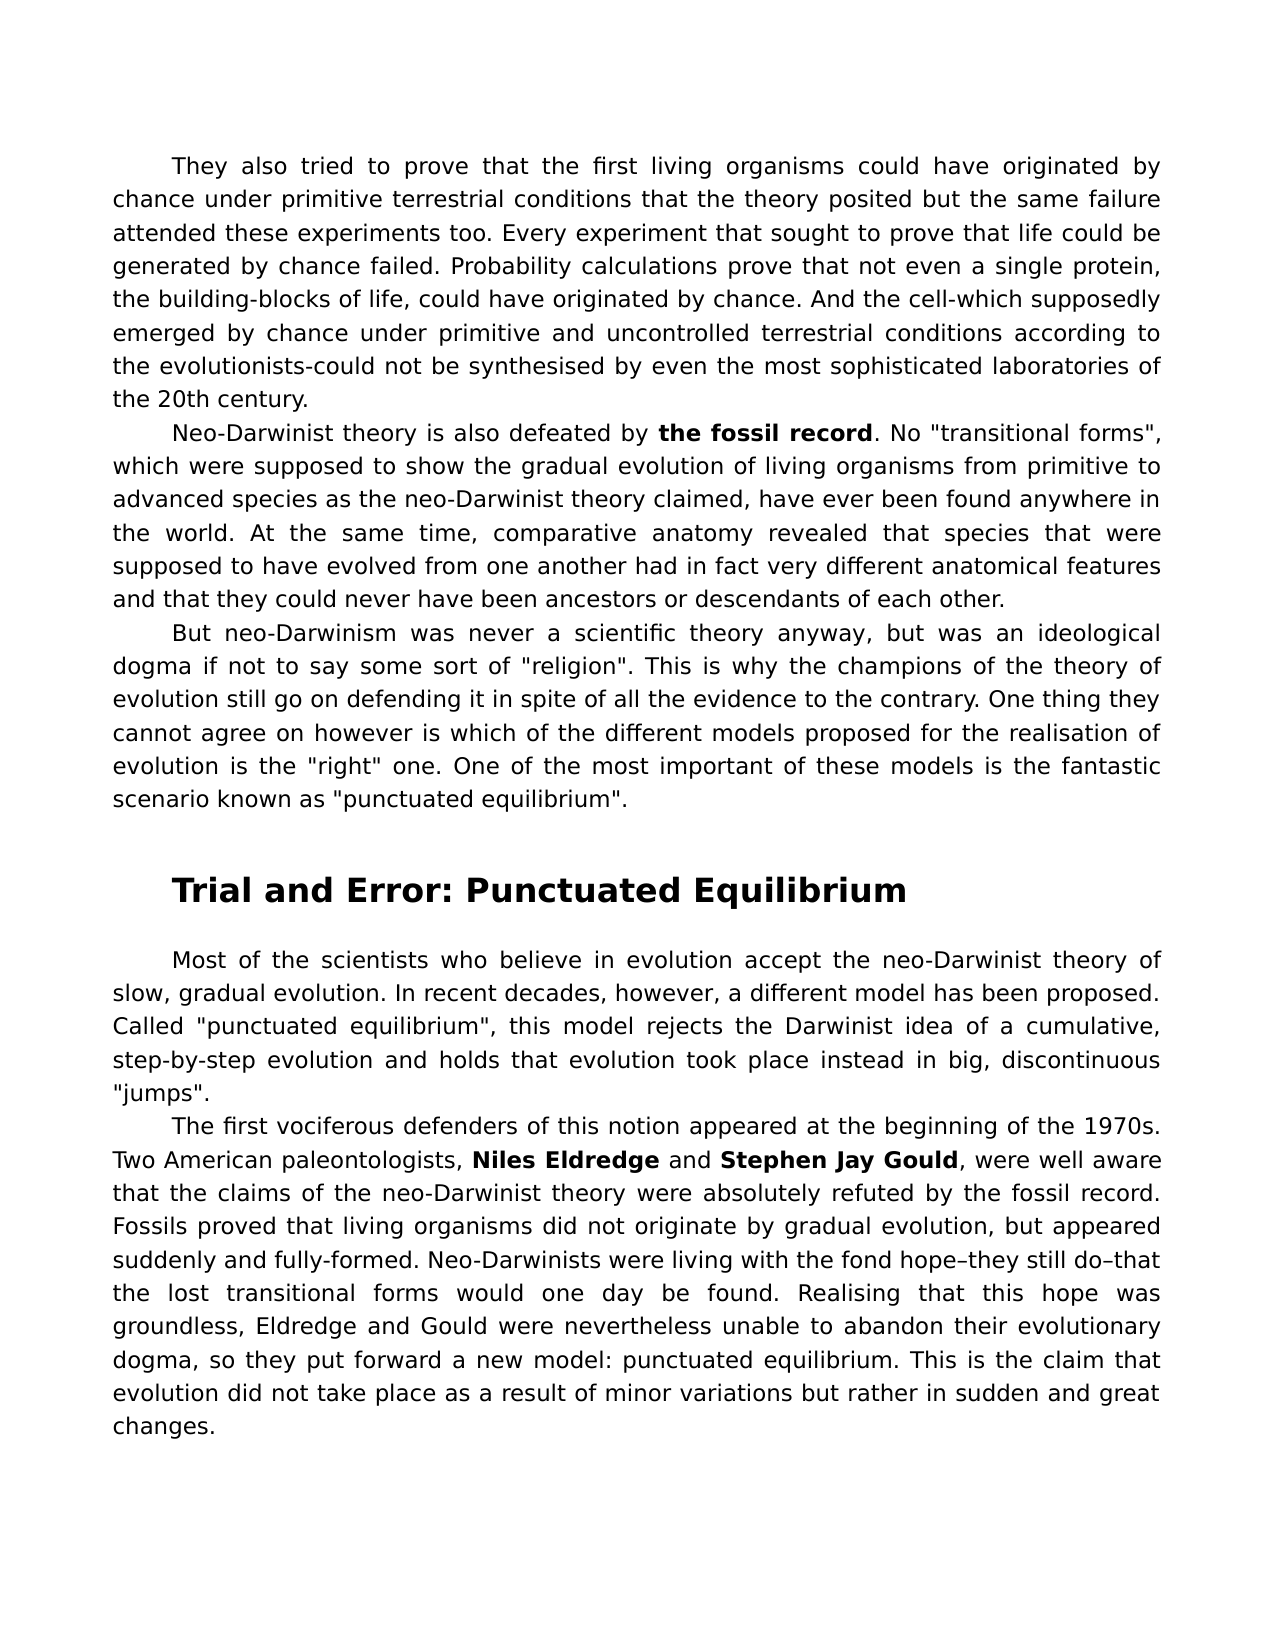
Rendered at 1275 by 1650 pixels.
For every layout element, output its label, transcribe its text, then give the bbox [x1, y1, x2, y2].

text Most of the scientists who believe in evolution accept the neo-Darwinist theory of slow, gradual evolution. In recent decades, however, a different model has been proposed. Called "punctuated equilibrium", this model rejects the Darwinist idea of a cumulative, step-by-step evolution and holds that evolution took place instead in big, discontinuous "jumps". [112, 941, 1162, 1108]
text The first vociferous defenders of this notion appeared at the beginning of the 1970s. Two American paleontologists, Niles Eldredge and Stephen Jay Gould, were well aware that the claims of the neo-Darwinist theory were absolutely refuted by the fossil record. Fossils proved that living organisms did not originate by gradual evolution, but appeared suddenly and fully-formed. Neo-Darwinists were living with the fond hope–they still do–that the lost transitional forms would one day be found. Realising that this hope was groundless, Eldredge and Gould were nevertheless unable to abandon their evolutionary dogma, so they put forward a new model: punctuated equilibrium. This is the claim that evolution did not take place as a result of minor variations but rather in sudden and great changes. [112, 1108, 1162, 1441]
text They also tried to prove that the first living organisms could have originated by chance under primitive terrestrial conditions that the theory posited but the same failure attended these experiments too. Every experiment that sought to prove that life could be generated by chance failed. Probability calculations prove that not even a single protein, the building-blocks of life, could have originated by chance. And the cell-which supposedly emerged by chance under primitive and uncontrolled terrestrial conditions according to the evolutionists-could not be synthesised by even the most sophisticated laboratories of the 20th century. [112, 148, 1162, 414]
text Trial and Error: Punctuated Equilibrium [112, 881, 1162, 908]
text But neo-Darwinism was never a scientific theory anyway, but was an ideological dogma if not to say some sort of "religion". This is why the champions of the theory of evolution still go on defending it in spite of all the evidence to the contrary. One thing they cannot agree on however is which of the different models proposed for the realisation of evolution is the "right" one. One of the most important of these models is the fantastic scenario known as "punctuated equilibrium". [112, 614, 1162, 814]
text Neo-Darwinist theory is also defeated by the fossil record. No "transitional forms", which were supposed to show the gradual evolution of living organisms from primitive to advanced species as the neo-Darwinist theory claimed, have ever been found anywhere in the world. At the same time, comparative anatomy revealed that species that were supposed to have evolved from one another had in fact very different anatomical features and that they could never have been ancestors or descendants of each other. [112, 414, 1162, 614]
